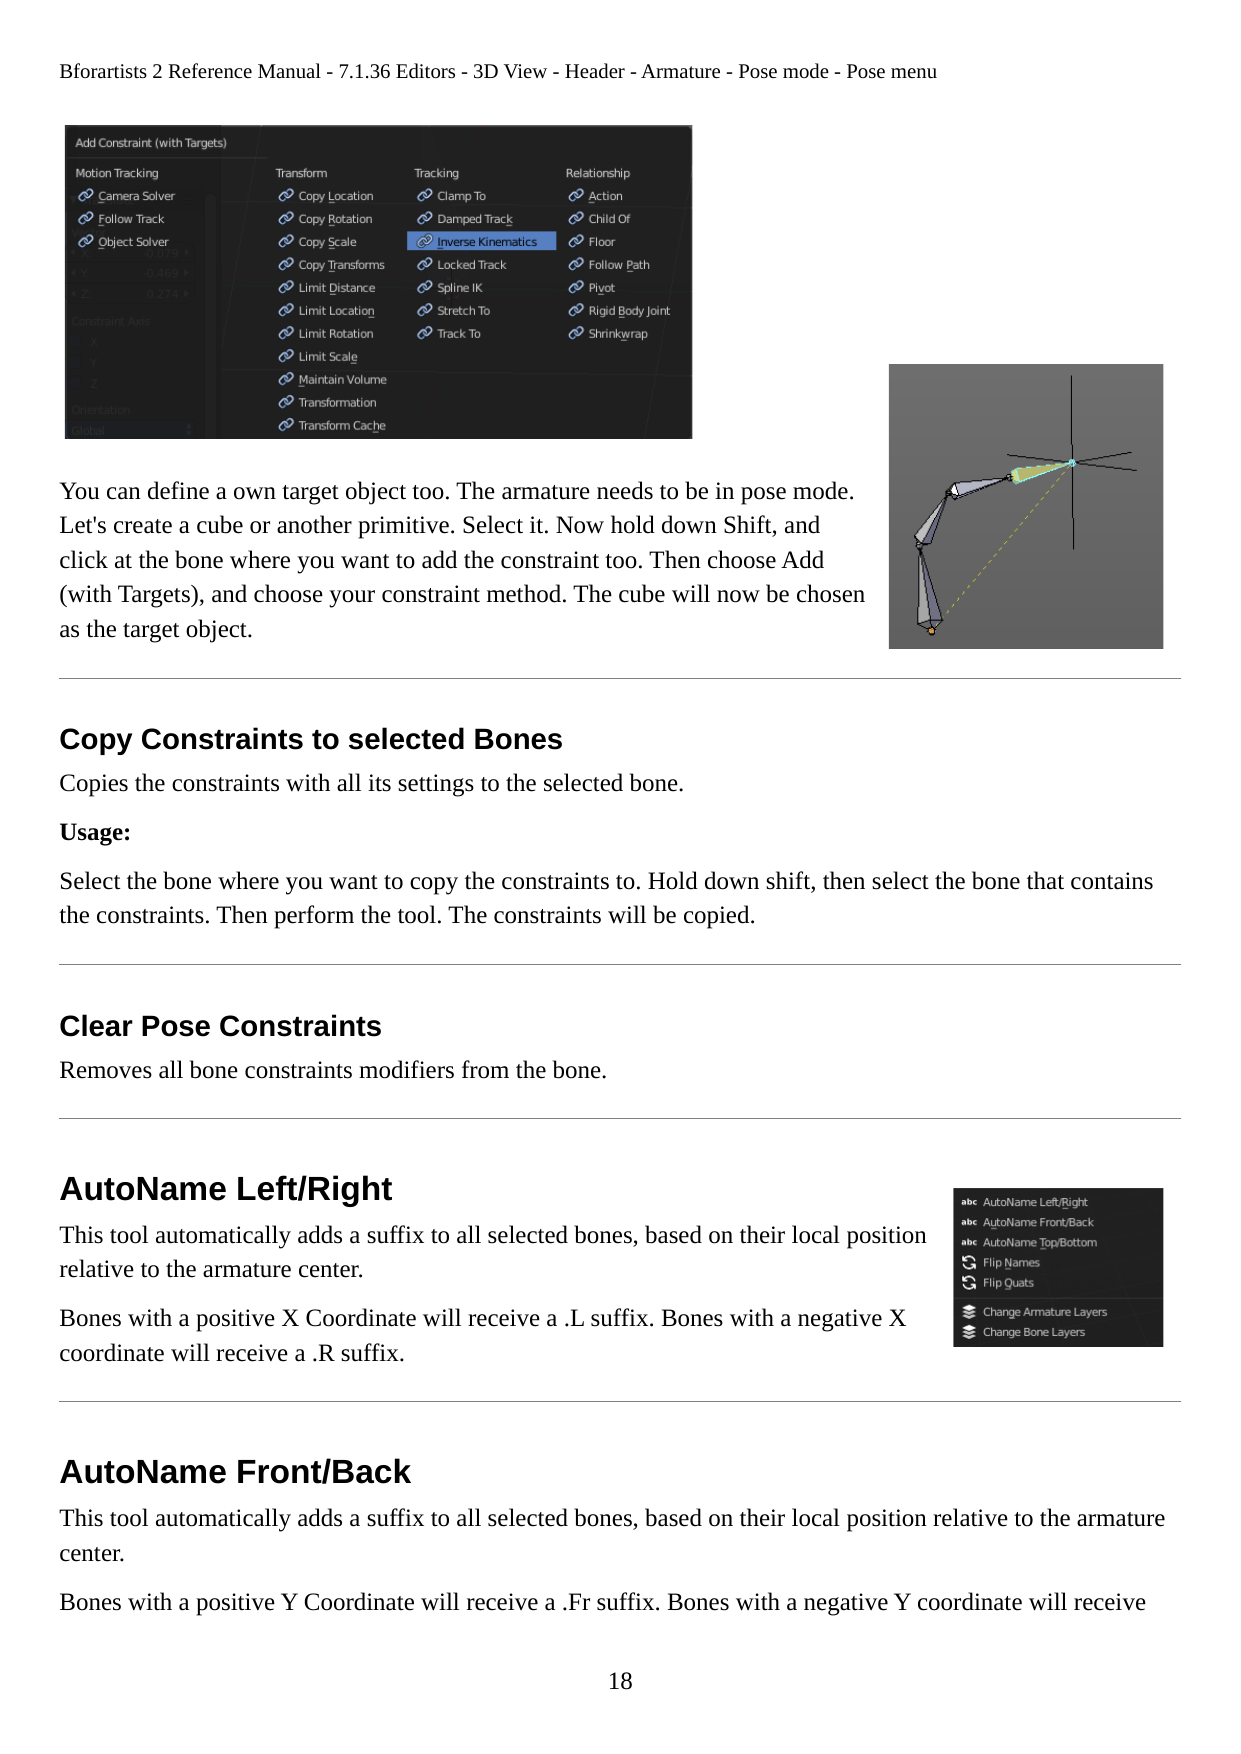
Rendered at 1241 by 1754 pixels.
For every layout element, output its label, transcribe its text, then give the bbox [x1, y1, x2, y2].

subtitle AutoName Left/Right [59, 1169, 1181, 1207]
text Removes all bone constraints modifiers from the bone. [59, 1055, 1181, 1083]
subtitle AutoName Front/Back [59, 1452, 1181, 1491]
picture [953, 1188, 1164, 1347]
text Copies the constraints with all its settings to the selected bone. [59, 768, 1181, 797]
subtitle Clear Pose Constraints [59, 1008, 1181, 1042]
picture [64, 125, 693, 439]
subtitle Copy Constraints to selected Bones [59, 722, 1181, 756]
text This tool automatically adds a suffix to all selected bones, based on their local position relative to the armature center. [59, 1503, 1181, 1566]
text Usage: [59, 817, 1181, 846]
text Bones with a positive Y Coordinate will receive a .Fr suffix. Bones with a negative Y coordinate will receive [59, 1587, 1181, 1615]
picture [888, 364, 1164, 649]
text Bones with a positive X Coordinate will receive a .L suffix. Bones with a negative X coordinate will receive a .R suffix. [59, 1303, 1181, 1367]
text Select the bone where you want to copy the constraints to. Hold down shift, then select the bone that contains the constraints. Then perform the tool. The constraints will be copied. [59, 866, 1181, 929]
text You can define a own target object too. The armature needs to be in pose mode. Let's create a cube or another primitive. Select it. Now hold down Shift, and click at the bone where you want to add the constraint too. Then choose Add (with Targets), and choose your constraint method. The cube will now be chosen as the target object. [59, 476, 888, 643]
text This tool automatically adds a suffix to all selected bones, based on their local position relative to the armature center. [59, 1220, 953, 1283]
